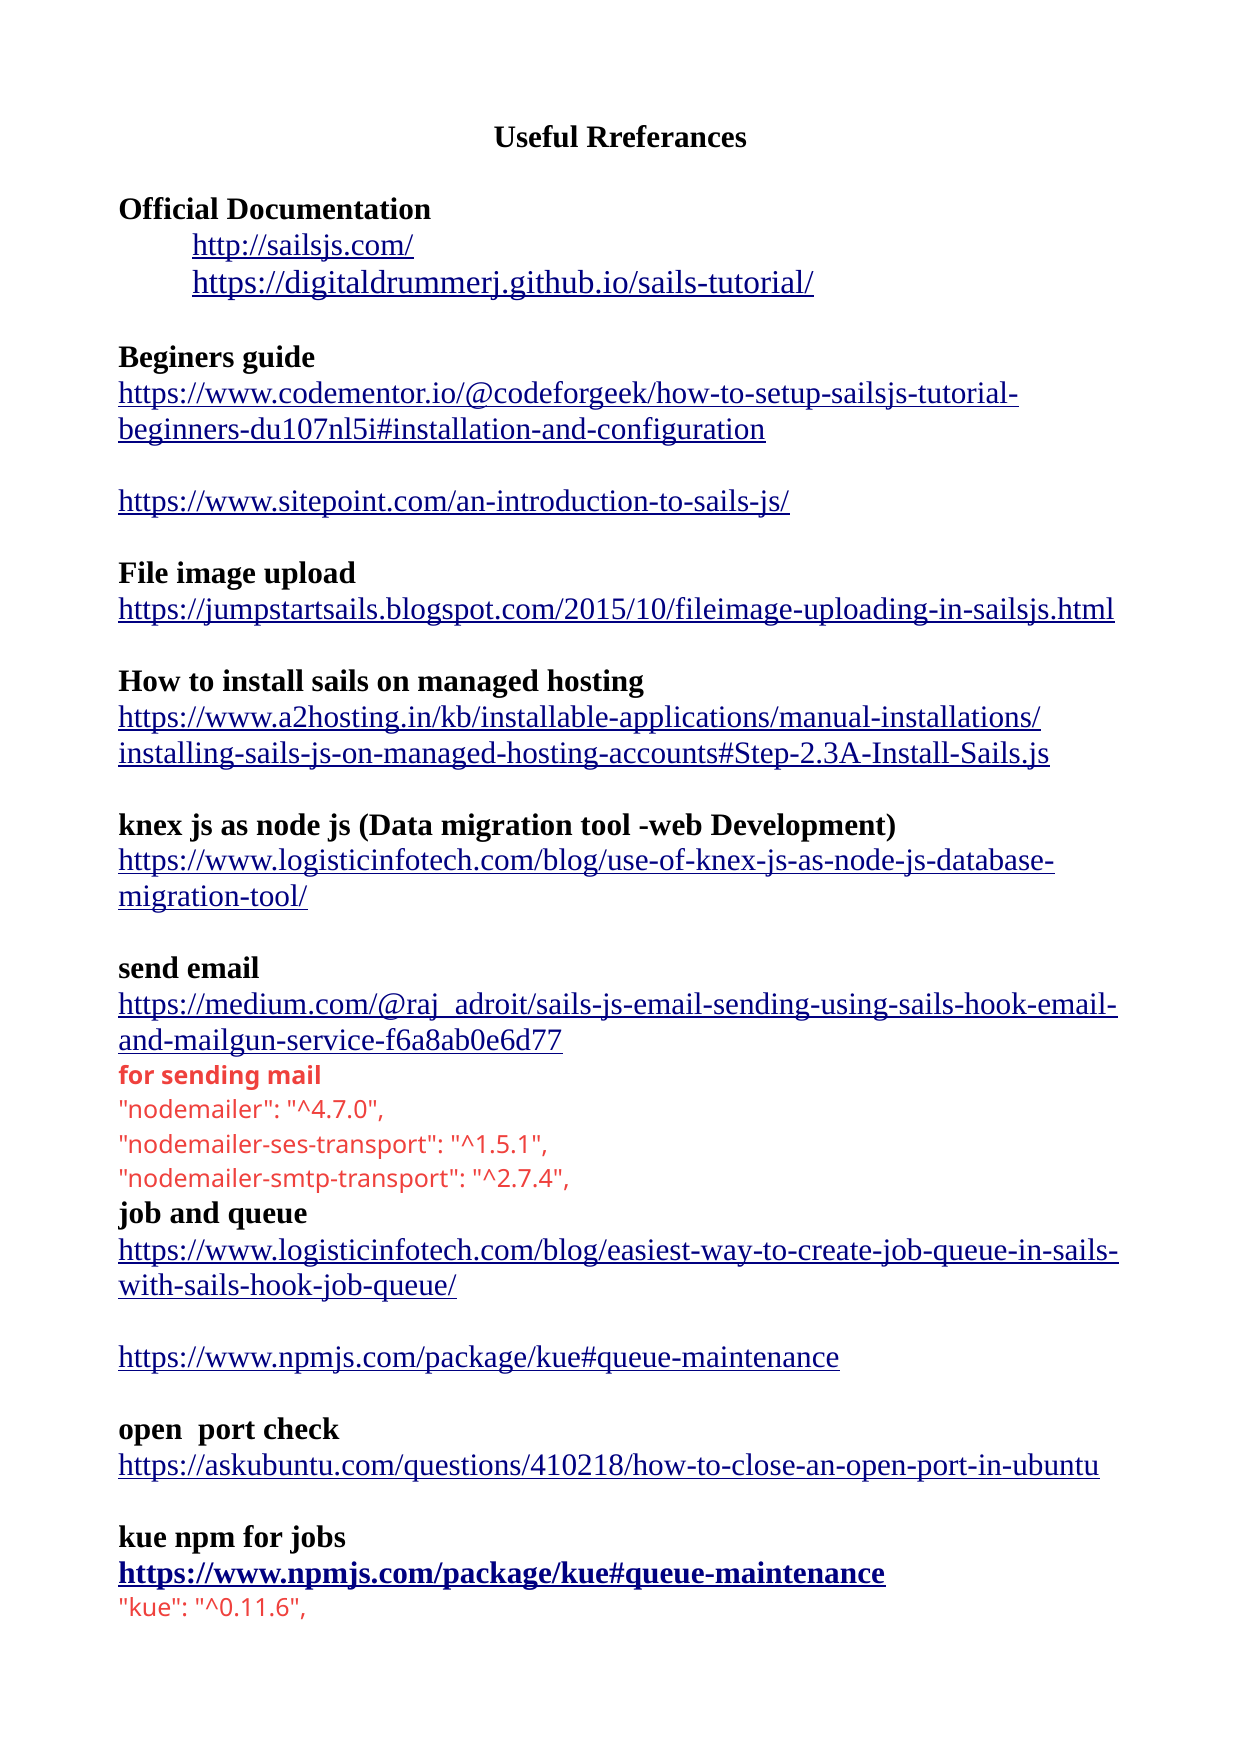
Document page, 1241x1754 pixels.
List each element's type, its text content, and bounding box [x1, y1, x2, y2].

text https://digitaldrummerj.github.io/sails-tutorial/ [118, 262, 1122, 300]
text https://medium.com/@raj_adroit/sails-js-email-sending-using-sails-hook-email-and-mailgun-service-f6a8ab0e6d77 [118, 985, 1122, 1057]
text "kue": "^0.11.6", [118, 1590, 1122, 1624]
text https://askubuntu.com/questions/410218/how-to-close-an-open-port-in-ubuntu [118, 1446, 1122, 1482]
text https://jumpstartsails.blogspot.com/2015/10/fileimage-uploading-in-sailsjs.html [118, 590, 1122, 626]
text "nodemailer-ses-transport": "^1.5.1", [118, 1126, 1122, 1160]
text for sending mail [118, 1057, 1122, 1092]
text https://www.logisticinfotech.com/blog/use-of-knex-js-as-node-js-database-migration-tool/ [118, 842, 1122, 913]
text knex js as node js (Data migration tool -web Development) [118, 806, 1122, 842]
text send email [118, 949, 1122, 985]
text job and queue [118, 1195, 1122, 1231]
text https://www.logisticinfotech.com/blog/easiest-way-to-create-job-queue-in-sails-with-sails-hook-job-queue/ [118, 1231, 1122, 1303]
text File image upload [118, 554, 1122, 590]
text kue npm for jobs [118, 1518, 1122, 1554]
text "nodemailer": "^4.7.0", [118, 1092, 1122, 1126]
text Useful Rreferances [118, 118, 1122, 154]
text Official Documentation [118, 190, 1122, 226]
text open port check [118, 1410, 1122, 1446]
text How to install sails on managed hosting [118, 662, 1122, 698]
text Beginers guide [118, 338, 1122, 374]
text https://www.a2hosting.in/kb/installable-applications/manual-installations/installing-sails-js-on-managed-hosting-accounts#Step-2.3A-Install-Sails.js [118, 698, 1122, 770]
text http://sailsjs.com/ [118, 226, 1122, 262]
text https://www.npmjs.com/package/kue#queue-maintenance [118, 1554, 1122, 1590]
text https://www.sitepoint.com/an-introduction-to-sails-js/ [118, 482, 1122, 518]
text https://www.npmjs.com/package/kue#queue-maintenance [118, 1338, 1122, 1374]
text https://www.codementor.io/@codeforgeek/how-to-setup-sailsjs-tutorial-beginners-du107nl5i#installation-and-configuration [118, 374, 1122, 446]
text "nodemailer-smtp-transport": "^2.7.4", [118, 1160, 1122, 1195]
